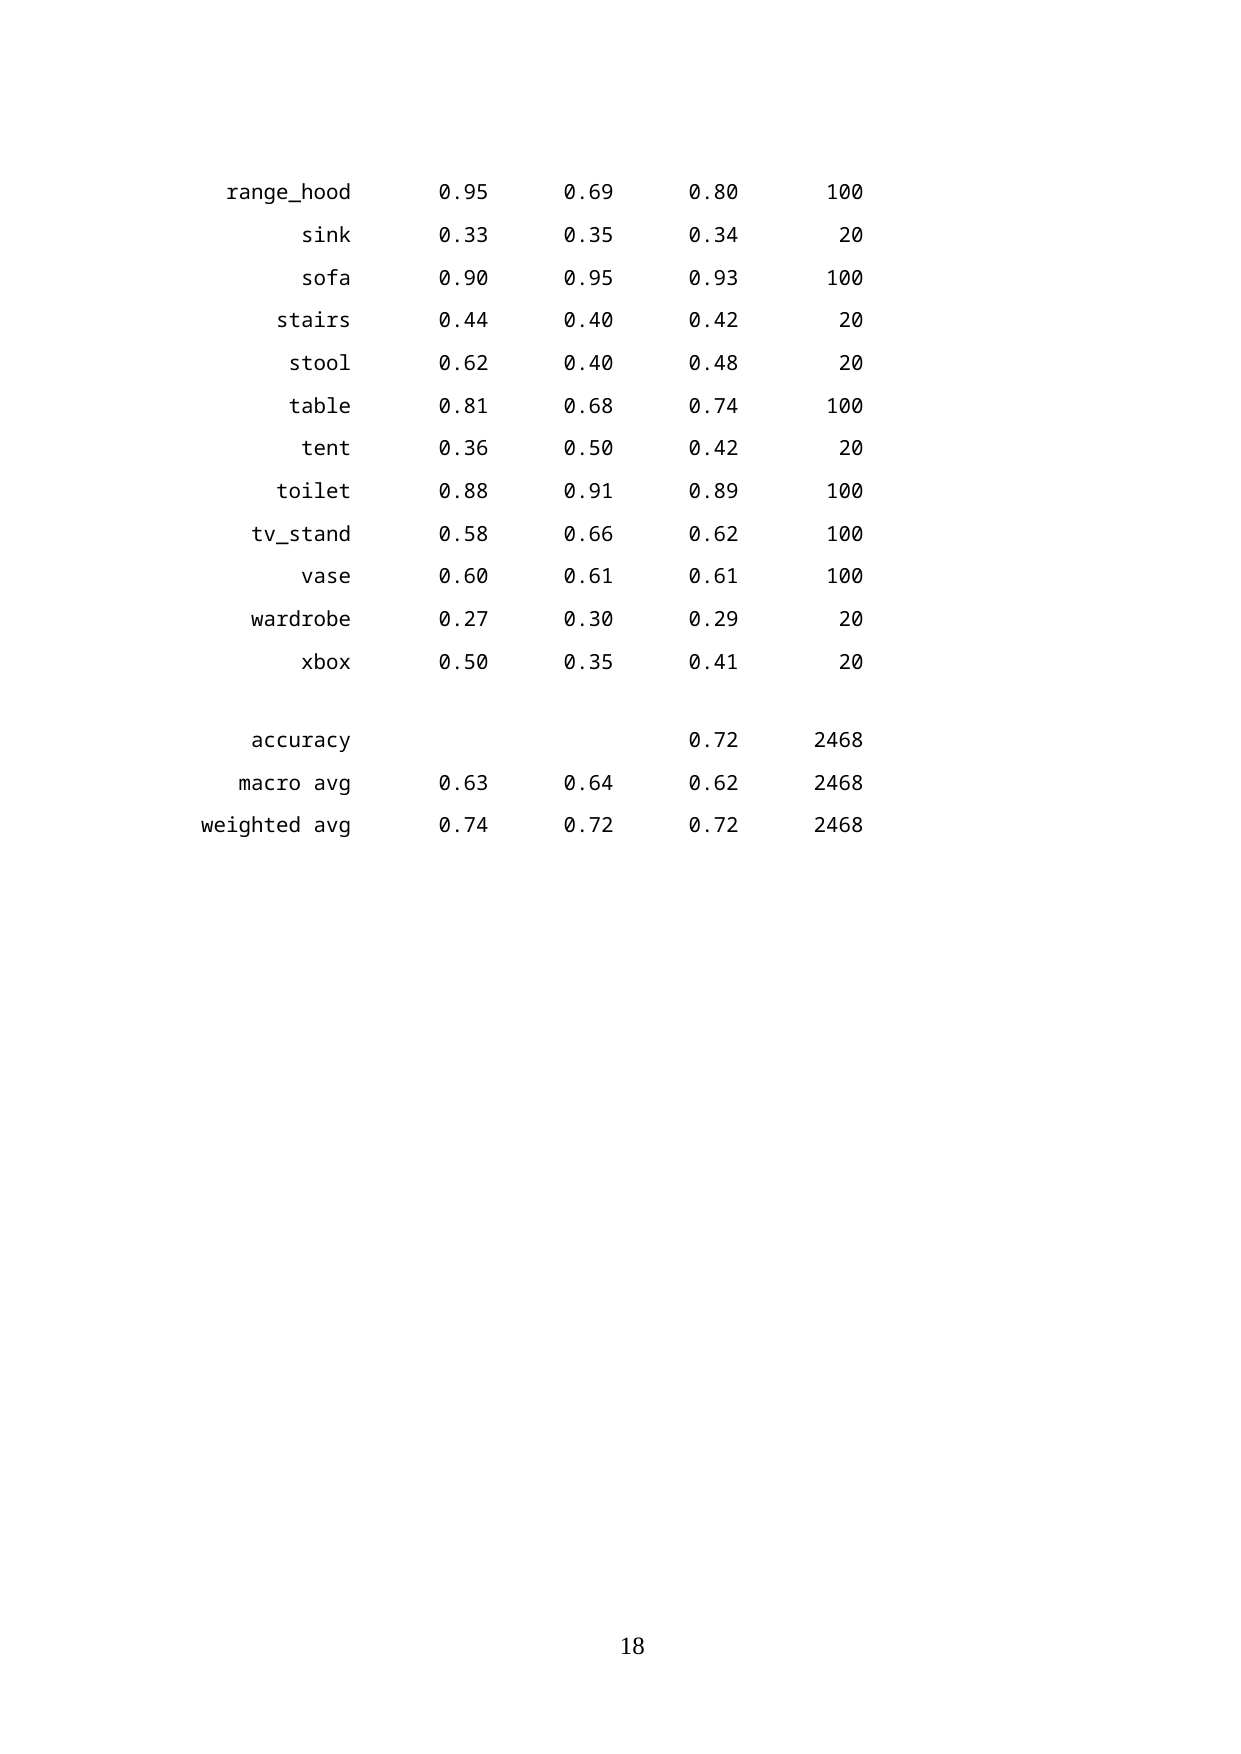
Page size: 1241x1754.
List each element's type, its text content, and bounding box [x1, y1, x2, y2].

text weighted avg 0.74 0.72 0.72 2468 [177, 811, 1063, 839]
text toilet 0.88 0.91 0.89 100 [177, 476, 1063, 504]
text sofa 0.90 0.95 0.93 100 [177, 263, 1063, 291]
text xbox 0.50 0.35 0.41 20 [177, 647, 1063, 675]
text stairs 0.44 0.40 0.42 20 [177, 305, 1063, 334]
text vase 0.60 0.61 0.61 100 [177, 562, 1063, 590]
text macro avg 0.63 0.64 0.62 2468 [177, 768, 1063, 796]
text table 0.81 0.68 0.74 100 [177, 391, 1063, 419]
text sink 0.33 0.35 0.34 20 [177, 220, 1063, 248]
text range_hood 0.95 0.69 0.80 100 [177, 177, 1063, 206]
text accuracy 0.72 2468 [177, 725, 1063, 753]
text wardrobe 0.27 0.30 0.29 20 [177, 604, 1063, 633]
text tent 0.36 0.50 0.42 20 [177, 433, 1063, 462]
text tv_stand 0.58 0.66 0.62 100 [177, 519, 1063, 547]
text stool 0.62 0.40 0.48 20 [177, 348, 1063, 376]
